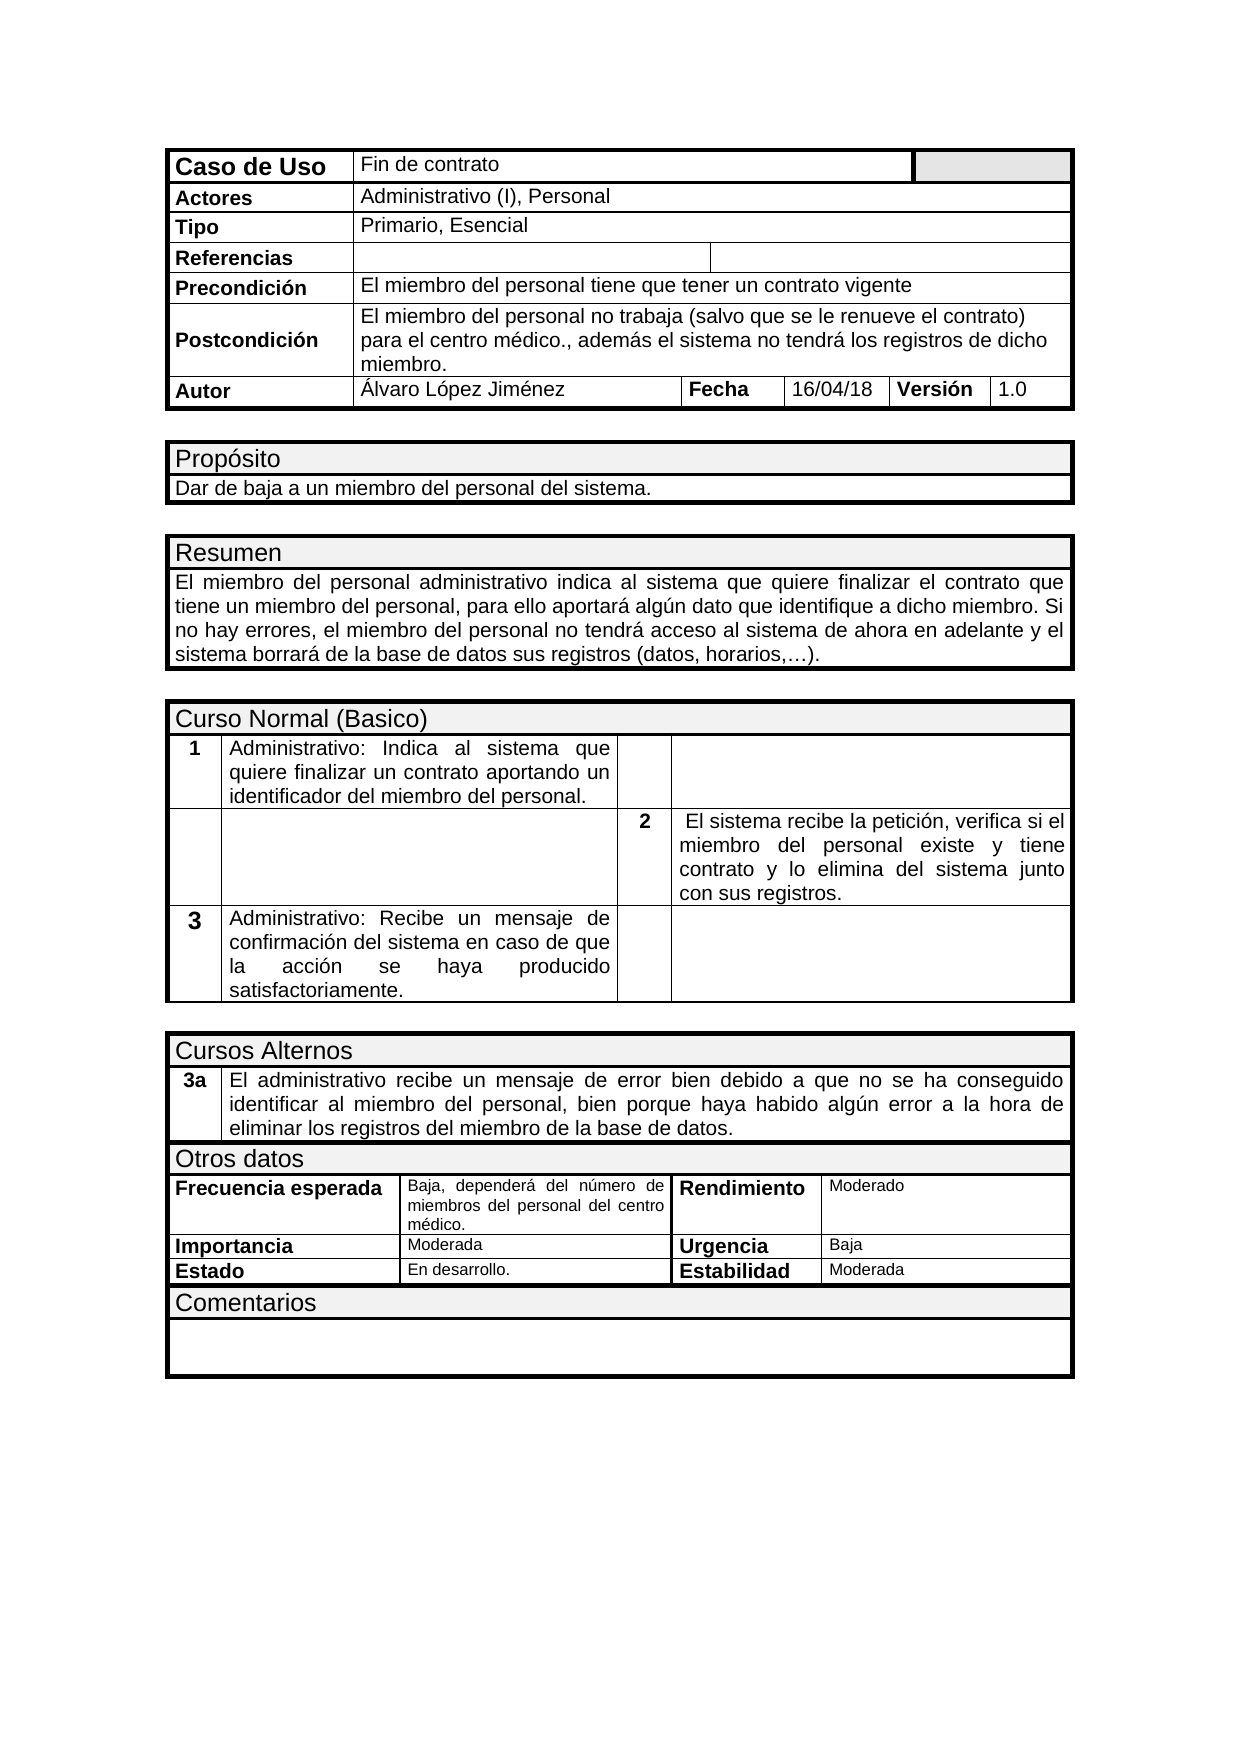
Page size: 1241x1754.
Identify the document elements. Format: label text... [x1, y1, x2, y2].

table_cell [672, 906, 1070, 1001]
table_cell Precondición [170, 273, 353, 303]
table_cell Moderada [401, 1235, 670, 1258]
table_header Fin de contrato [354, 152, 911, 181]
table_cell Referencias [170, 243, 353, 272]
table_cell Estado [170, 1259, 399, 1283]
table_cell Autor [170, 377, 353, 406]
table_cell Baja, dependerá del número de miembros del personal del centro médico. [401, 1176, 670, 1234]
table_cell [618, 906, 671, 1001]
table_header Curso Normal (Basico) [170, 704, 1070, 733]
table_cell [354, 243, 710, 272]
table_cell Postcondición [170, 304, 353, 376]
table_cell 3a [170, 1068, 221, 1140]
table_cell Álvaro López Jiménez [354, 377, 681, 406]
table_header [916, 152, 1070, 181]
table_cell Fecha [682, 377, 784, 406]
table_cell Administrativo: Indica al sistema que quiere finalizar un contrato aportando un identificador del miembro del personal. [222, 736, 617, 808]
table_cell [618, 736, 671, 808]
table_cell Frecuencia esperada [170, 1176, 399, 1234]
table_cell Tipo [170, 213, 353, 242]
table_cell Baja [822, 1235, 1070, 1258]
table_cell Primario, Esencial [354, 213, 1070, 242]
table_cell 1 [170, 736, 221, 808]
table_cell Otros datos [170, 1145, 1070, 1173]
table_cell [170, 809, 221, 904]
table_cell El miembro del personal no trabaja (salvo que se le renueve el contrato) para el centro médico., además el sistema no tendrá los registros de dicho miembro. [354, 304, 1070, 376]
table_cell Versión [890, 377, 990, 406]
table_header Cursos Alternos [170, 1036, 1070, 1065]
table_cell Administrativo: Recibe un mensaje de confirmación del sistema en caso de que la acción se haya producido satisfactoriamente. [222, 906, 617, 1001]
table_header Propósito [170, 444, 1070, 473]
table_cell Rendimiento [673, 1176, 821, 1234]
table_cell Administrativo (I), Personal [354, 184, 1070, 211]
table_cell El administrativo recibe un mensaje de error bien debido a que no se ha conseguido identificar al miembro del personal, bien porque haya habido algún error a la hora de eliminar los registros del miembro de la base de datos. [222, 1068, 1070, 1140]
table_cell [672, 736, 1070, 808]
table_cell El miembro del personal administrativo indica al sistema que quiere finalizar el contrato que tiene un miembro del personal, para ello aportará algún dato que identifique a dicho miembro. Si no hay errores, el miembro del personal no tendrá acceso al sistema de ahora en adelante y el sistema borrará de la base de datos sus registros (datos, horarios,…). [170, 570, 1070, 666]
table_cell El miembro del personal tiene que tener un contrato vigente [354, 273, 1070, 303]
table_cell Actores [170, 184, 353, 211]
table_cell Moderado [822, 1176, 1070, 1234]
table_cell Estabilidad [673, 1259, 821, 1283]
table_cell Dar de baja a un miembro del personal del sistema. [170, 476, 1070, 500]
table_cell Urgencia [673, 1235, 821, 1258]
table_cell En desarrollo. [401, 1259, 670, 1283]
table_cell 1.0 [991, 377, 1070, 406]
table_cell 3 [170, 906, 221, 1001]
table_cell Comentarios [170, 1288, 1070, 1317]
table_cell 16/04/18 [785, 377, 889, 406]
table_cell [222, 809, 617, 904]
table_cell El sistema recibe la petición, verifica si el miembro del personal existe y tiene contrato y lo elimina del sistema junto con sus registros. [672, 809, 1070, 904]
table_cell Moderada [822, 1259, 1070, 1283]
table_cell [711, 243, 1070, 272]
table_cell [170, 1320, 1070, 1374]
table_header Caso de Uso [170, 152, 353, 181]
table_cell 2 [618, 809, 671, 904]
table_cell Importancia [170, 1235, 399, 1258]
table_header Resumen [170, 538, 1070, 567]
